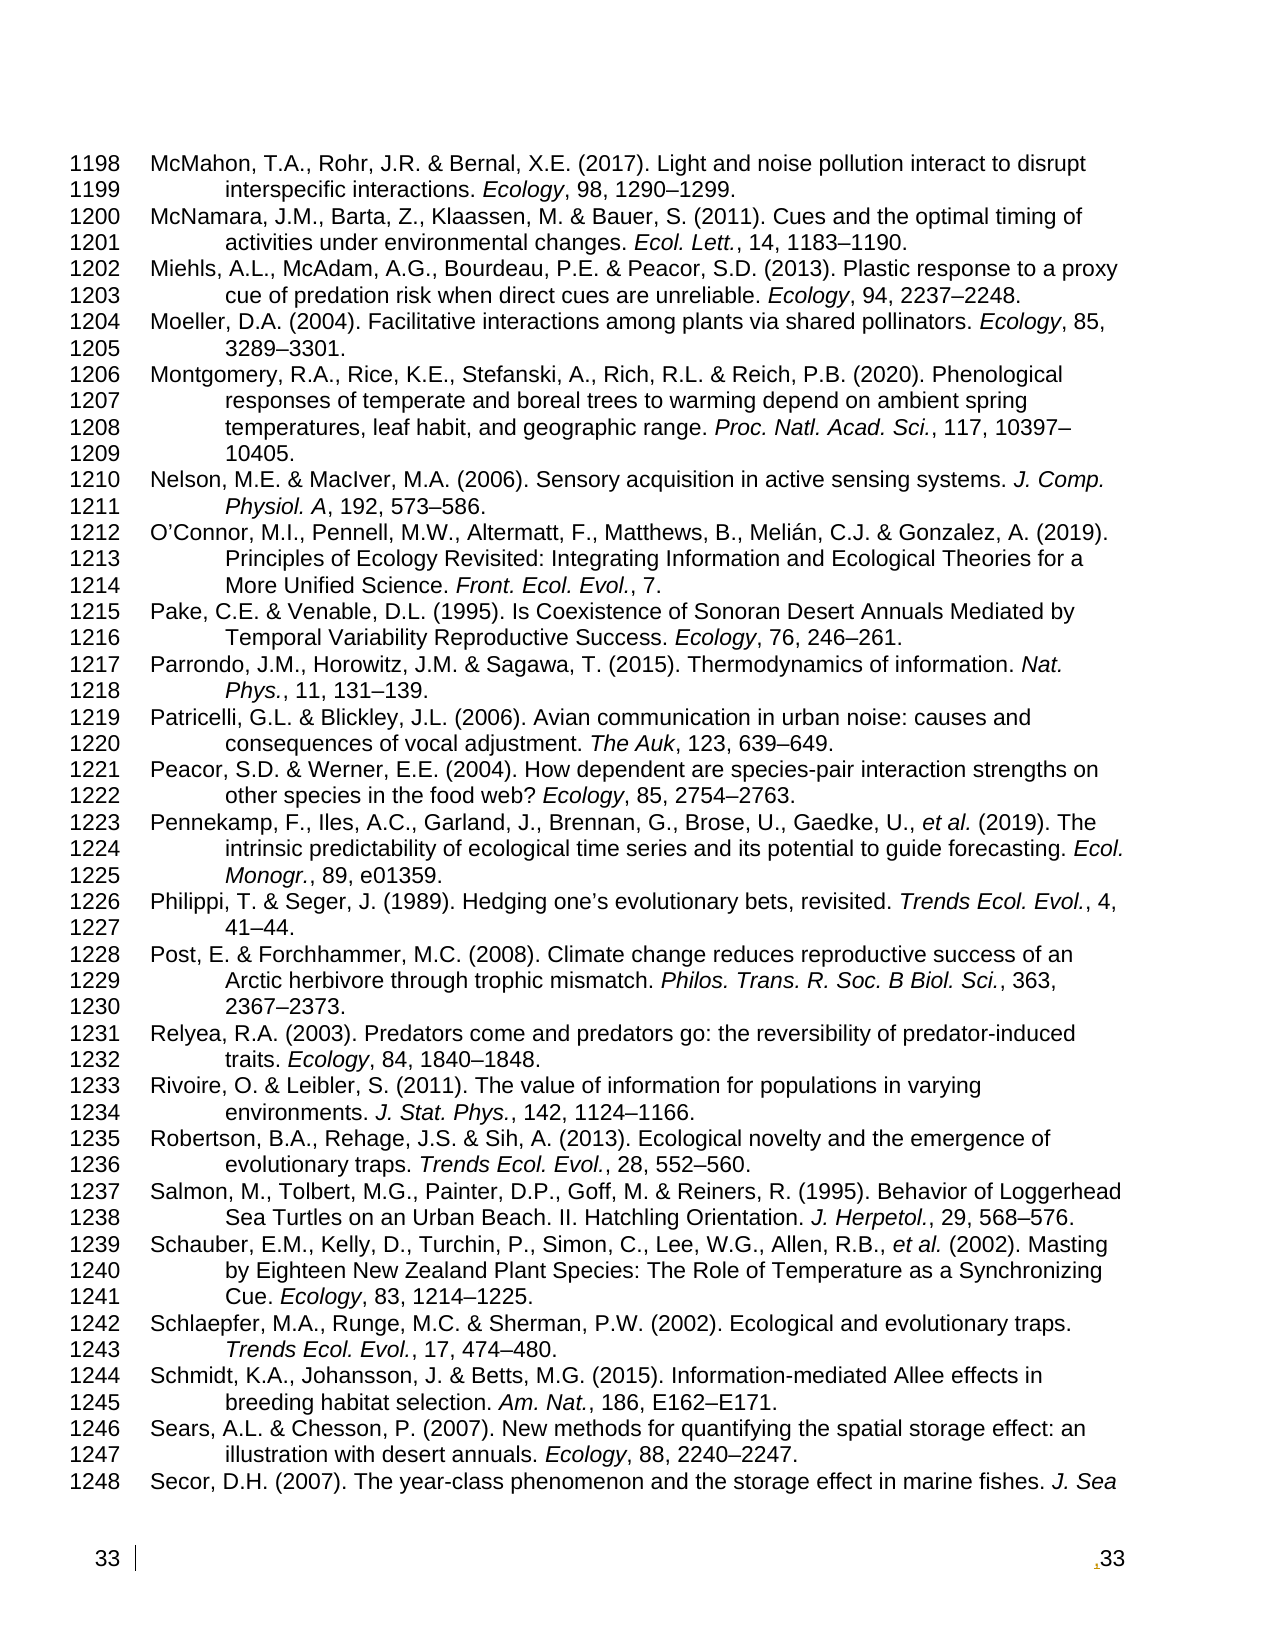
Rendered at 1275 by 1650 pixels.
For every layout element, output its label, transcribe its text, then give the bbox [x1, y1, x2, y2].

text Moeller, D.A. (2004). Facilitative interactions among plants via shared pollinators. Ecology, 85, 3289–3301. [150, 308, 1125, 361]
text Schlaepfer, M.A., Runge, M.C. & Sherman, P.W. (2002). Ecological and evolutionary traps. Trends Ecol. Evol., 17, 474–480. [150, 1309, 1125, 1362]
text Secor, D.H. (2007). The year-class phenomenon and the storage effect in marine fishes. J. Sea [150, 1468, 1125, 1494]
text Robertson, B.A., Rehage, J.S. & Sih, A. (2013). Ecological novelty and the emergence of evolutionary traps. Trends Ecol. Evol., 28, 552–560. [150, 1125, 1125, 1178]
text Pennekamp, F., Iles, A.C., Garland, J., Brennan, G., Brose, U., Gaedke, U., et al. (2019). The intrinsic predictability of ecological time series and its potential to guide forecasting. Ecol. Monogr., 89, e01359. [150, 809, 1125, 888]
text Pake, C.E. & Venable, D.L. (1995). Is Coexistence of Sonoran Desert Annuals Mediated by Temporal Variability Reproductive Success. Ecology, 76, 246–261. [150, 598, 1125, 651]
text McNamara, J.M., Barta, Z., Klaassen, M. & Bauer, S. (2011). Cues and the optimal timing of activities under environmental changes. Ecol. Lett., 14, 1183–1190. [150, 203, 1125, 255]
text Miehls, A.L., McAdam, A.G., Bourdeau, P.E. & Peacor, S.D. (2013). Plastic response to a proxy cue of predation risk when direct cues are unreliable. Ecology, 94, 2237–2248. [150, 255, 1125, 308]
text Montgomery, R.A., Rice, K.E., Stefanski, A., Rich, R.L. & Reich, P.B. (2020). Phenological responses of temperate and boreal trees to warming depend on ambient spring temperatures, leaf habit, and geographic range. Proc. Natl. Acad. Sci., 117, 10397–10405. [150, 361, 1125, 466]
text Rivoire, O. & Leibler, S. (2011). The value of information for populations in varying environments. J. Stat. Phys., 142, 1124–1166. [150, 1072, 1125, 1125]
text Peacor, S.D. & Werner, E.E. (2004). How dependent are species-pair interaction strengths on other species in the food web? Ecology, 85, 2754–2763. [150, 756, 1125, 809]
text Parrondo, J.M., Horowitz, J.M. & Sagawa, T. (2015). Thermodynamics of information. Nat. Phys., 11, 131–139. [150, 651, 1125, 703]
text McMahon, T.A., Rohr, J.R. & Bernal, X.E. (2017). Light and noise pollution interact to disrupt interspecific interactions. Ecology, 98, 1290–1299. [150, 150, 1125, 203]
text Nelson, M.E. & MacIver, M.A. (2006). Sensory acquisition in active sensing systems. J. Comp. Physiol. A, 192, 573–586. [150, 466, 1125, 519]
text Patricelli, G.L. & Blickley, J.L. (2006). Avian communication in urban noise: causes and consequences of vocal adjustment. The Auk, 123, 639–649. [150, 703, 1125, 756]
text O’Connor, M.I., Pennell, M.W., Altermatt, F., Matthews, B., Melián, C.J. & Gonzalez, A. (2019). Principles of Ecology Revisited: Integrating Information and Ecological Theories for a More Unified Science. Front. Ecol. Evol., 7. [150, 519, 1125, 598]
text Relyea, R.A. (2003). Predators come and predators go: the reversibility of predator-induced traits. Ecology, 84, 1840–1848. [150, 1020, 1125, 1072]
text Schmidt, K.A., Johansson, J. & Betts, M.G. (2015). Information-mediated Allee effects in breeding habitat selection. Am. Nat., 186, E162–E171. [150, 1362, 1125, 1415]
text Salmon, M., Tolbert, M.G., Painter, D.P., Goff, M. & Reiners, R. (1995). Behavior of Loggerhead Sea Turtles on an Urban Beach. II. Hatchling Orientation. J. Herpetol., 29, 568–576. [150, 1178, 1125, 1231]
text Sears, A.L. & Chesson, P. (2007). New methods for quantifying the spatial storage effect: an illustration with desert annuals. Ecology, 88, 2240–2247. [150, 1415, 1125, 1468]
text Philippi, T. & Seger, J. (1989). Hedging one’s evolutionary bets, revisited. Trends Ecol. Evol., 4, 41–44. [150, 888, 1125, 941]
text Post, E. & Forchhammer, M.C. (2008). Climate change reduces reproductive success of an Arctic herbivore through trophic mismatch. Philos. Trans. R. Soc. B Biol. Sci., 363, 2367–2373. [150, 941, 1125, 1020]
text Schauber, E.M., Kelly, D., Turchin, P., Simon, C., Lee, W.G., Allen, R.B., et al. (2002). Masting by Eighteen New Zealand Plant Species: The Role of Temperature as a Synchronizing Cue. Ecology, 83, 1214–1225. [150, 1231, 1125, 1309]
